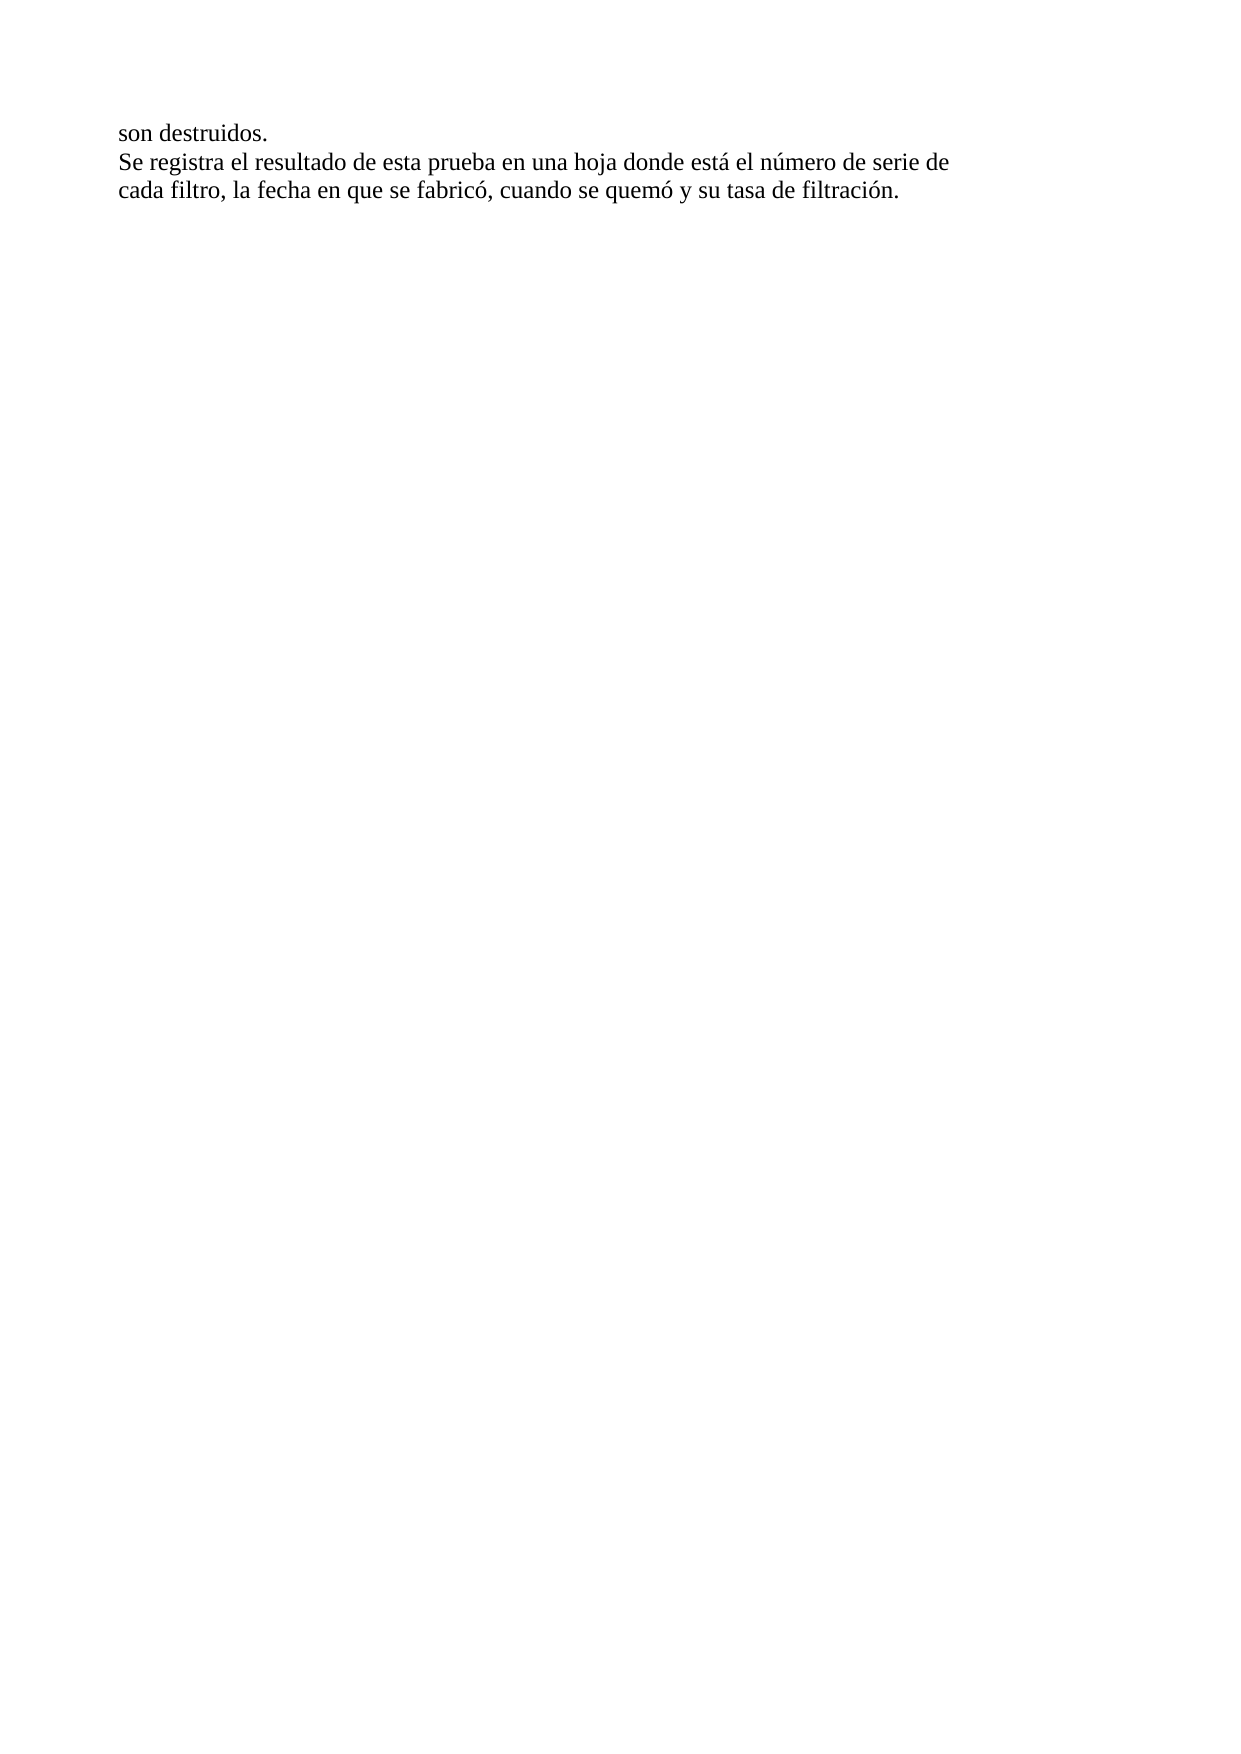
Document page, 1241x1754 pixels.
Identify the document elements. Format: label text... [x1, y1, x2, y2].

text son destruidos. [118, 118, 1122, 147]
text Se registra el resultado de esta prueba en una hoja donde está el número de serie de [118, 147, 1122, 176]
text cada filtro, la fecha en que se fabricó, cuando se quemó y su tasa de filtración. [118, 176, 1122, 204]
